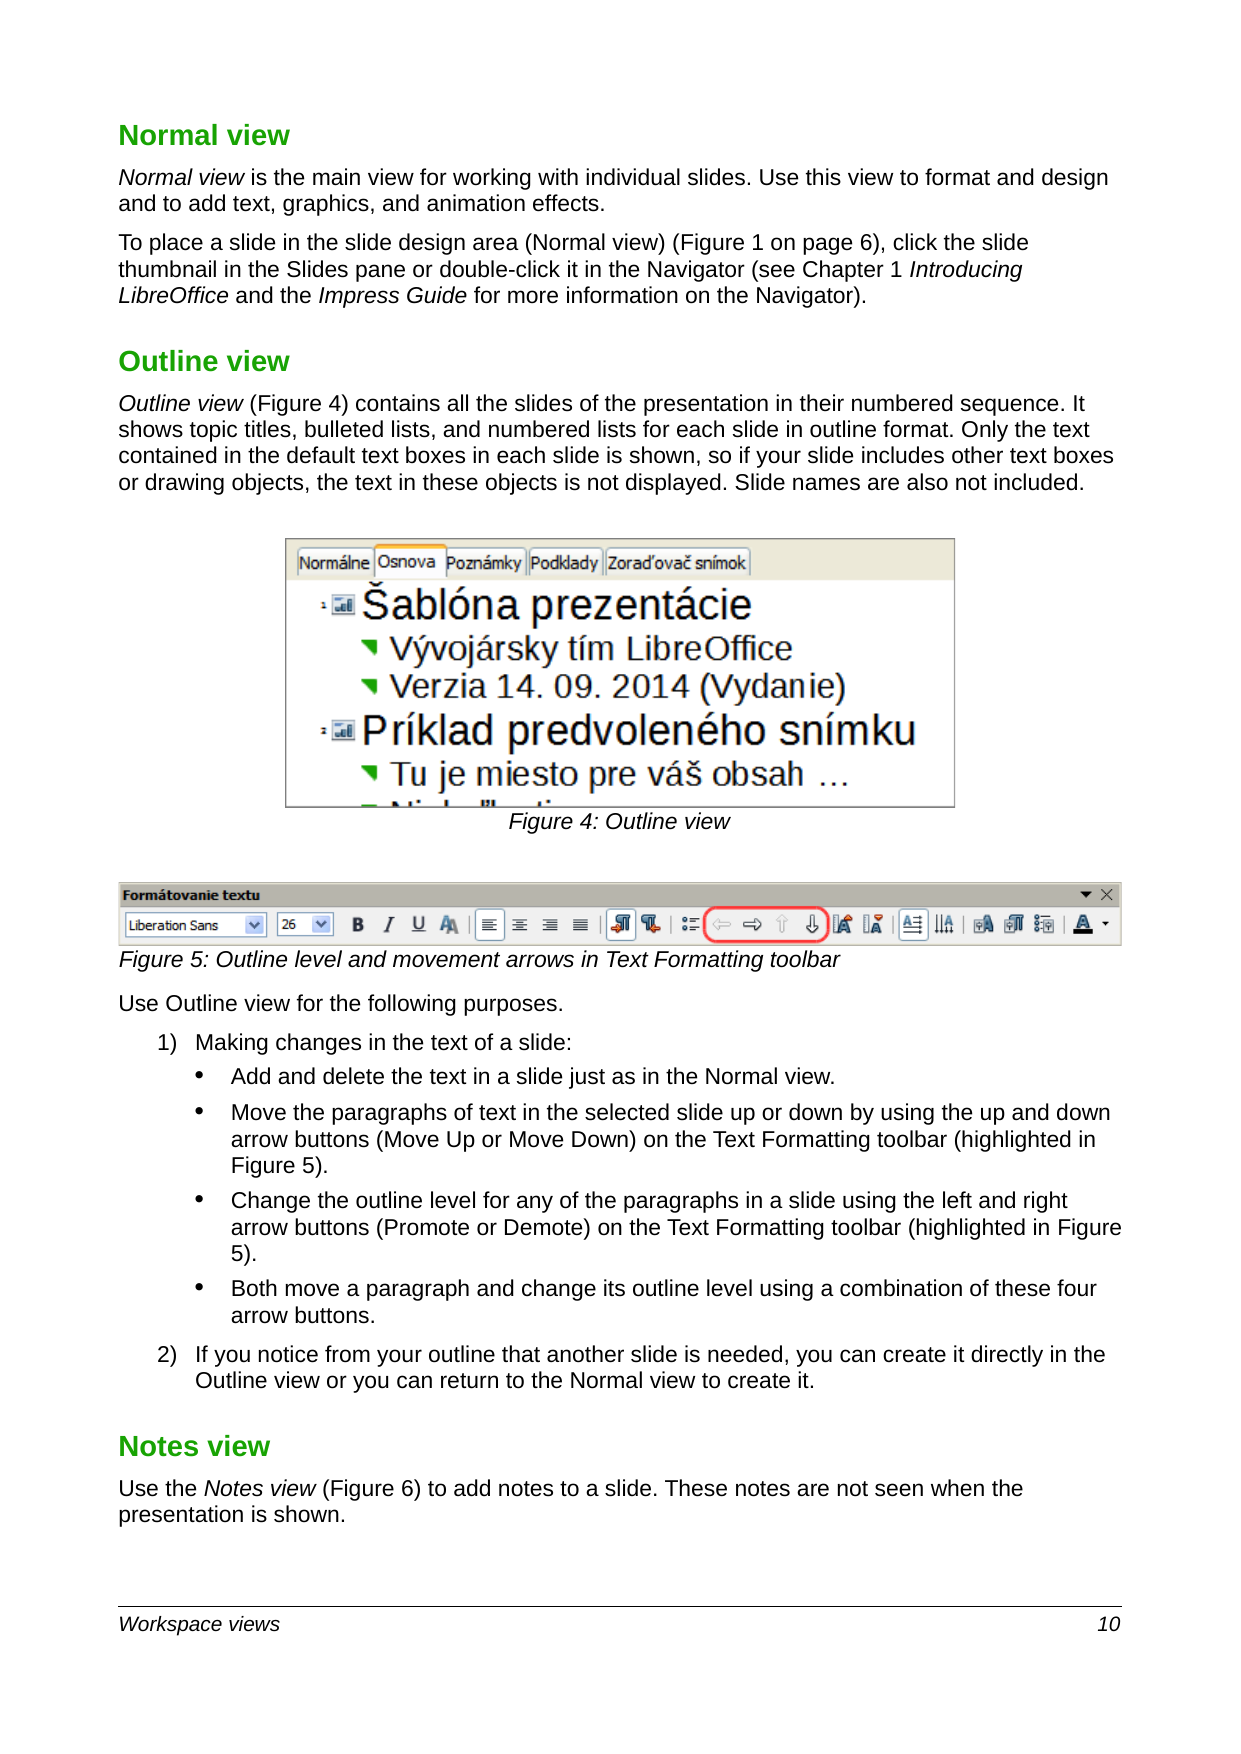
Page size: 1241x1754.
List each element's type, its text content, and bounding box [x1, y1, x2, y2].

subtitle Outline view [118, 344, 1122, 377]
text Use Outline view for the following purposes. [118, 990, 1122, 1016]
list Making changes in the text of a slide: [177, 1029, 1122, 1055]
list Both move a paragraph and change its outline level using a combination of these four arrow buttons. [192, 1273, 1122, 1328]
text To place a slide in the slide design area (Normal view) (Figure 1 on page 6), click the slide thumbnail in the Slides pane or double-click it in the Navigator (see Chapter 1 Introducing LibreOffice and the Impress Guide for more information on the Navigator). [118, 229, 1122, 308]
subtitle Notes view [118, 1429, 1122, 1463]
text Outline view (Figure 4) contains all the slides of the presentation in their numbered sequence. It shows topic titles, bulleted lists, and numbered lists for each slide in outline format. Only the text contained in the default text boxes in each slide is shown, so if your slide includes other text boxes or drawing objects, the text in these objects is not displayed. Slide names are also not included. [118, 390, 1122, 495]
picture [285, 538, 956, 808]
text Figure 5: Outline level and movement arrows in Text Formatting toolbar [118, 946, 1122, 972]
list Add and delete the text in a slide just as in the Normal view. [192, 1061, 1122, 1090]
text Use the Notes view (Figure 6) to add notes to a slide. These notes are not seen when the presentation is shown. [118, 1475, 1122, 1528]
text Normal view is the main view for working with individual slides. Use this view to format and design and to add text, graphics, and animation effects. [118, 164, 1122, 217]
text Figure 4: Outline view [285, 808, 955, 834]
list If you notice from your outline that another slide is needed, you can create it directly in the Outline view or you can return to the Normal view to create it. [177, 1341, 1122, 1393]
subtitle Normal view [118, 118, 1122, 152]
list Change the outline level for any of the paragraphs in a slide using the left and right arrow buttons (Promote or Demote) on the Text Formatting toolbar (highlighted in Figure 5). [192, 1185, 1122, 1267]
list Move the paragraphs of text in the selected slide up or down by using the up and down arrow buttons (Move Up or Move Down) on the Text Formatting toolbar (highlighted in Figure 5). [192, 1097, 1122, 1178]
picture [118, 882, 1122, 946]
